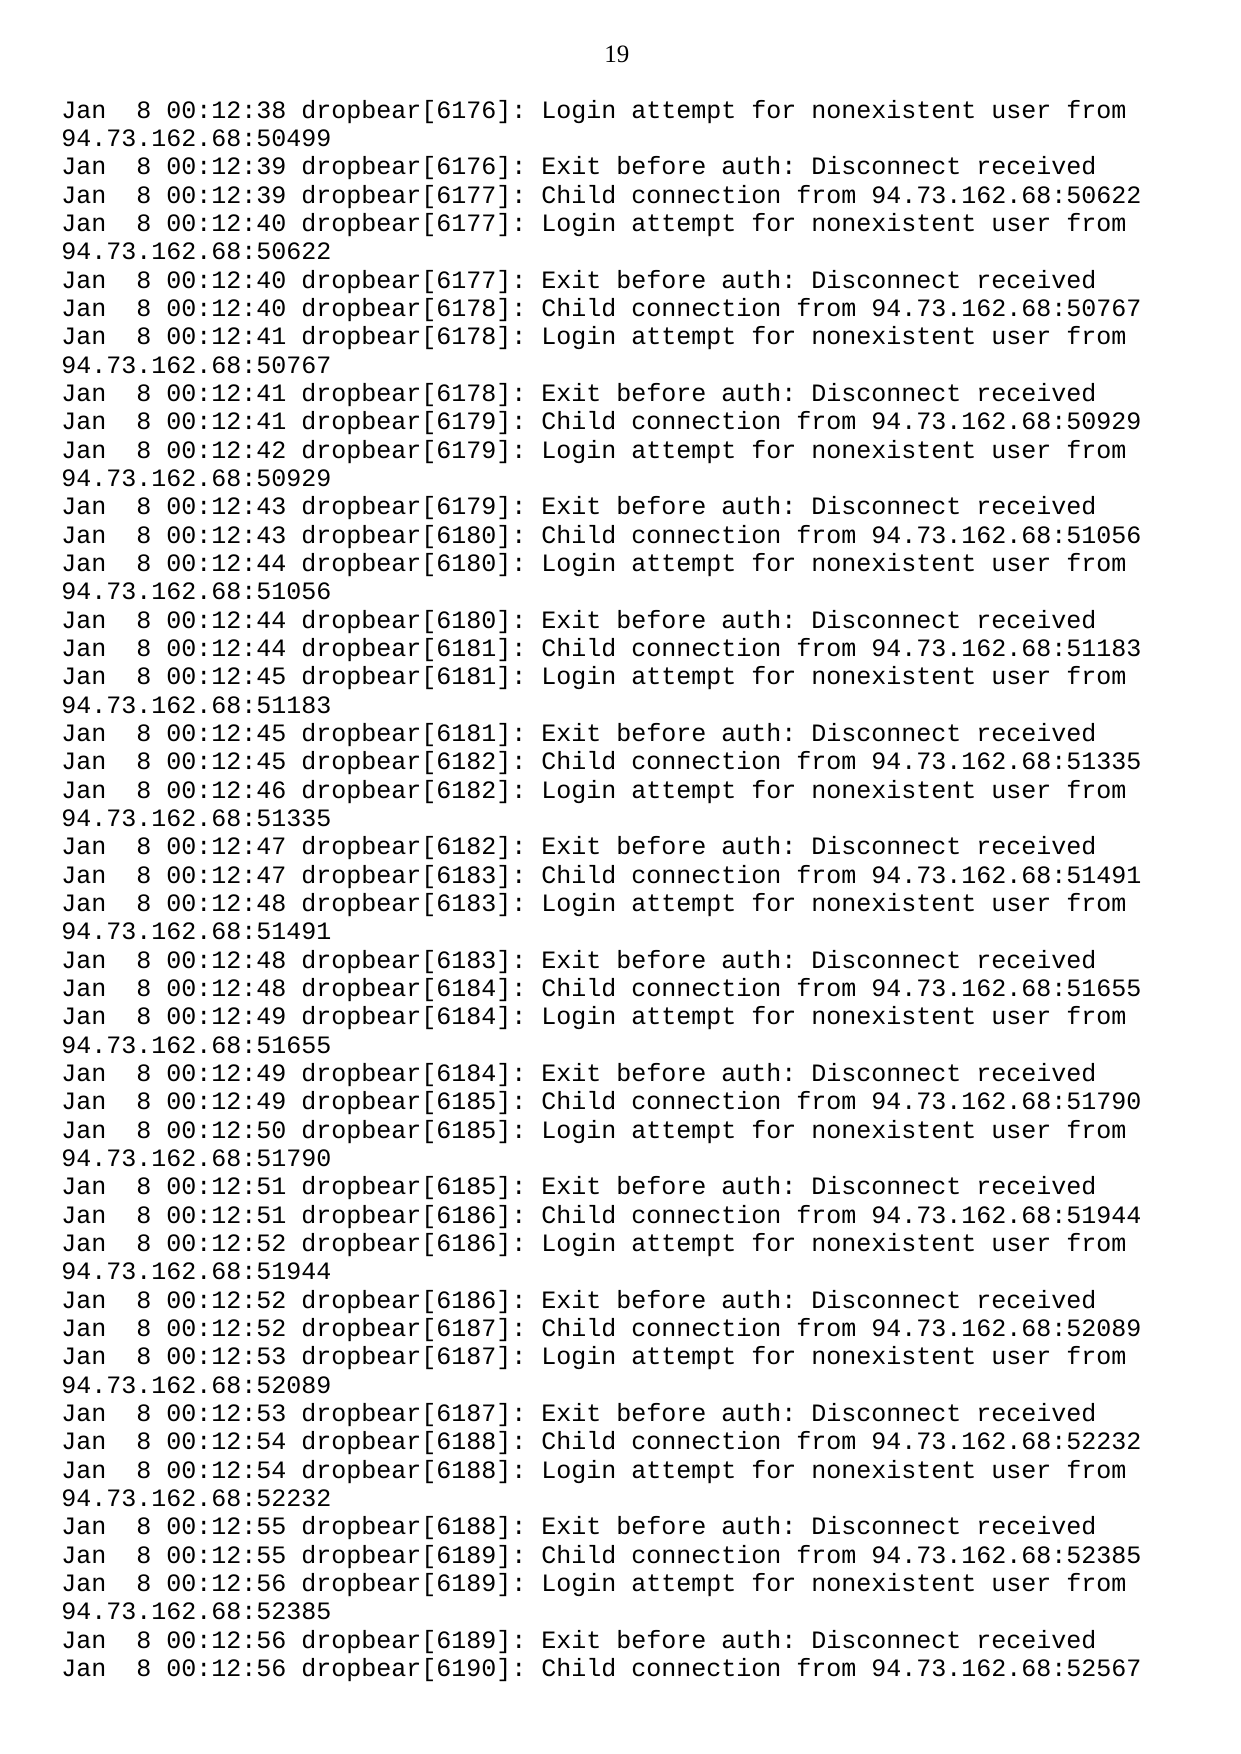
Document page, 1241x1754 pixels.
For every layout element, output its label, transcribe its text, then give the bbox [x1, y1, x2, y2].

text Jan 8 00:12:56 dropbear[6189]: Login attempt for nonexistent user from 94.73.162.68:52385 [61, 1571, 1172, 1627]
text Jan 8 00:12:44 dropbear[6180]: Login attempt for nonexistent user from 94.73.162.68:51056 [61, 551, 1172, 607]
text Jan 8 00:12:43 dropbear[6180]: Child connection from 94.73.162.68:51056 [61, 522, 1172, 551]
text Jan 8 00:12:46 dropbear[6182]: Login attempt for nonexistent user from 94.73.162.68:51335 [61, 777, 1172, 834]
text Jan 8 00:12:48 dropbear[6183]: Exit before auth: Disconnect received [61, 947, 1172, 976]
text Jan 8 00:12:41 dropbear[6178]: Exit before auth: Disconnect received [61, 381, 1172, 409]
text Jan 8 00:12:41 dropbear[6179]: Child connection from 94.73.162.68:50929 [61, 409, 1172, 437]
text Jan 8 00:12:47 dropbear[6182]: Exit before auth: Disconnect received [61, 834, 1172, 862]
text Jan 8 00:12:51 dropbear[6186]: Child connection from 94.73.162.68:51944 [61, 1202, 1172, 1231]
text Jan 8 00:12:48 dropbear[6183]: Login attempt for nonexistent user from 94.73.162.68:51491 [61, 891, 1172, 947]
text Jan 8 00:12:49 dropbear[6184]: Login attempt for nonexistent user from 94.73.162.68:51655 [61, 1004, 1172, 1061]
text Jan 8 00:12:45 dropbear[6181]: Exit before auth: Disconnect received [61, 721, 1172, 749]
text Jan 8 00:12:54 dropbear[6188]: Child connection from 94.73.162.68:52232 [61, 1429, 1172, 1457]
text Jan 8 00:12:48 dropbear[6184]: Child connection from 94.73.162.68:51655 [61, 976, 1172, 1004]
text Jan 8 00:12:53 dropbear[6187]: Exit before auth: Disconnect received [61, 1401, 1172, 1429]
text Jan 8 00:12:47 dropbear[6183]: Child connection from 94.73.162.68:51491 [61, 862, 1172, 891]
text Jan 8 00:12:50 dropbear[6185]: Login attempt for nonexistent user from 94.73.162.68:51790 [61, 1117, 1172, 1174]
text Jan 8 00:12:39 dropbear[6177]: Child connection from 94.73.162.68:50622 [61, 182, 1172, 211]
text Jan 8 00:12:40 dropbear[6178]: Child connection from 94.73.162.68:50767 [61, 296, 1172, 324]
text Jan 8 00:12:53 dropbear[6187]: Login attempt for nonexistent user from 94.73.162.68:52089 [61, 1344, 1172, 1401]
text Jan 8 00:12:54 dropbear[6188]: Login attempt for nonexistent user from 94.73.162.68:52232 [61, 1457, 1172, 1514]
text Jan 8 00:12:38 dropbear[6176]: Login attempt for nonexistent user from 94.73.162.68:50499 [61, 97, 1172, 154]
text Jan 8 00:12:43 dropbear[6179]: Exit before auth: Disconnect received [61, 494, 1172, 522]
text Jan 8 00:12:52 dropbear[6187]: Child connection from 94.73.162.68:52089 [61, 1316, 1172, 1344]
text Jan 8 00:12:44 dropbear[6181]: Child connection from 94.73.162.68:51183 [61, 636, 1172, 664]
text Jan 8 00:12:45 dropbear[6181]: Login attempt for nonexistent user from 94.73.162.68:51183 [61, 664, 1172, 721]
text Jan 8 00:12:52 dropbear[6186]: Login attempt for nonexistent user from 94.73.162.68:51944 [61, 1231, 1172, 1287]
text Jan 8 00:12:40 dropbear[6177]: Exit before auth: Disconnect received [61, 267, 1172, 296]
text Jan 8 00:12:51 dropbear[6185]: Exit before auth: Disconnect received [61, 1174, 1172, 1202]
text Jan 8 00:12:45 dropbear[6182]: Child connection from 94.73.162.68:51335 [61, 749, 1172, 777]
text Jan 8 00:12:41 dropbear[6178]: Login attempt for nonexistent user from 94.73.162.68:50767 [61, 324, 1172, 381]
text Jan 8 00:12:44 dropbear[6180]: Exit before auth: Disconnect received [61, 607, 1172, 636]
text Jan 8 00:12:49 dropbear[6184]: Exit before auth: Disconnect received [61, 1061, 1172, 1089]
text Jan 8 00:12:42 dropbear[6179]: Login attempt for nonexistent user from 94.73.162.68:50929 [61, 437, 1172, 494]
text Jan 8 00:12:55 dropbear[6188]: Exit before auth: Disconnect received [61, 1514, 1172, 1542]
text Jan 8 00:12:56 dropbear[6190]: Child connection from 94.73.162.68:52567 [61, 1656, 1172, 1684]
text Jan 8 00:12:39 dropbear[6176]: Exit before auth: Disconnect received [61, 154, 1172, 182]
text Jan 8 00:12:56 dropbear[6189]: Exit before auth: Disconnect received [61, 1627, 1172, 1656]
text Jan 8 00:12:49 dropbear[6185]: Child connection from 94.73.162.68:51790 [61, 1089, 1172, 1117]
text Jan 8 00:12:40 dropbear[6177]: Login attempt for nonexistent user from 94.73.162.68:50622 [61, 211, 1172, 267]
text Jan 8 00:12:52 dropbear[6186]: Exit before auth: Disconnect received [61, 1287, 1172, 1316]
text Jan 8 00:12:55 dropbear[6189]: Child connection from 94.73.162.68:52385 [61, 1542, 1172, 1571]
